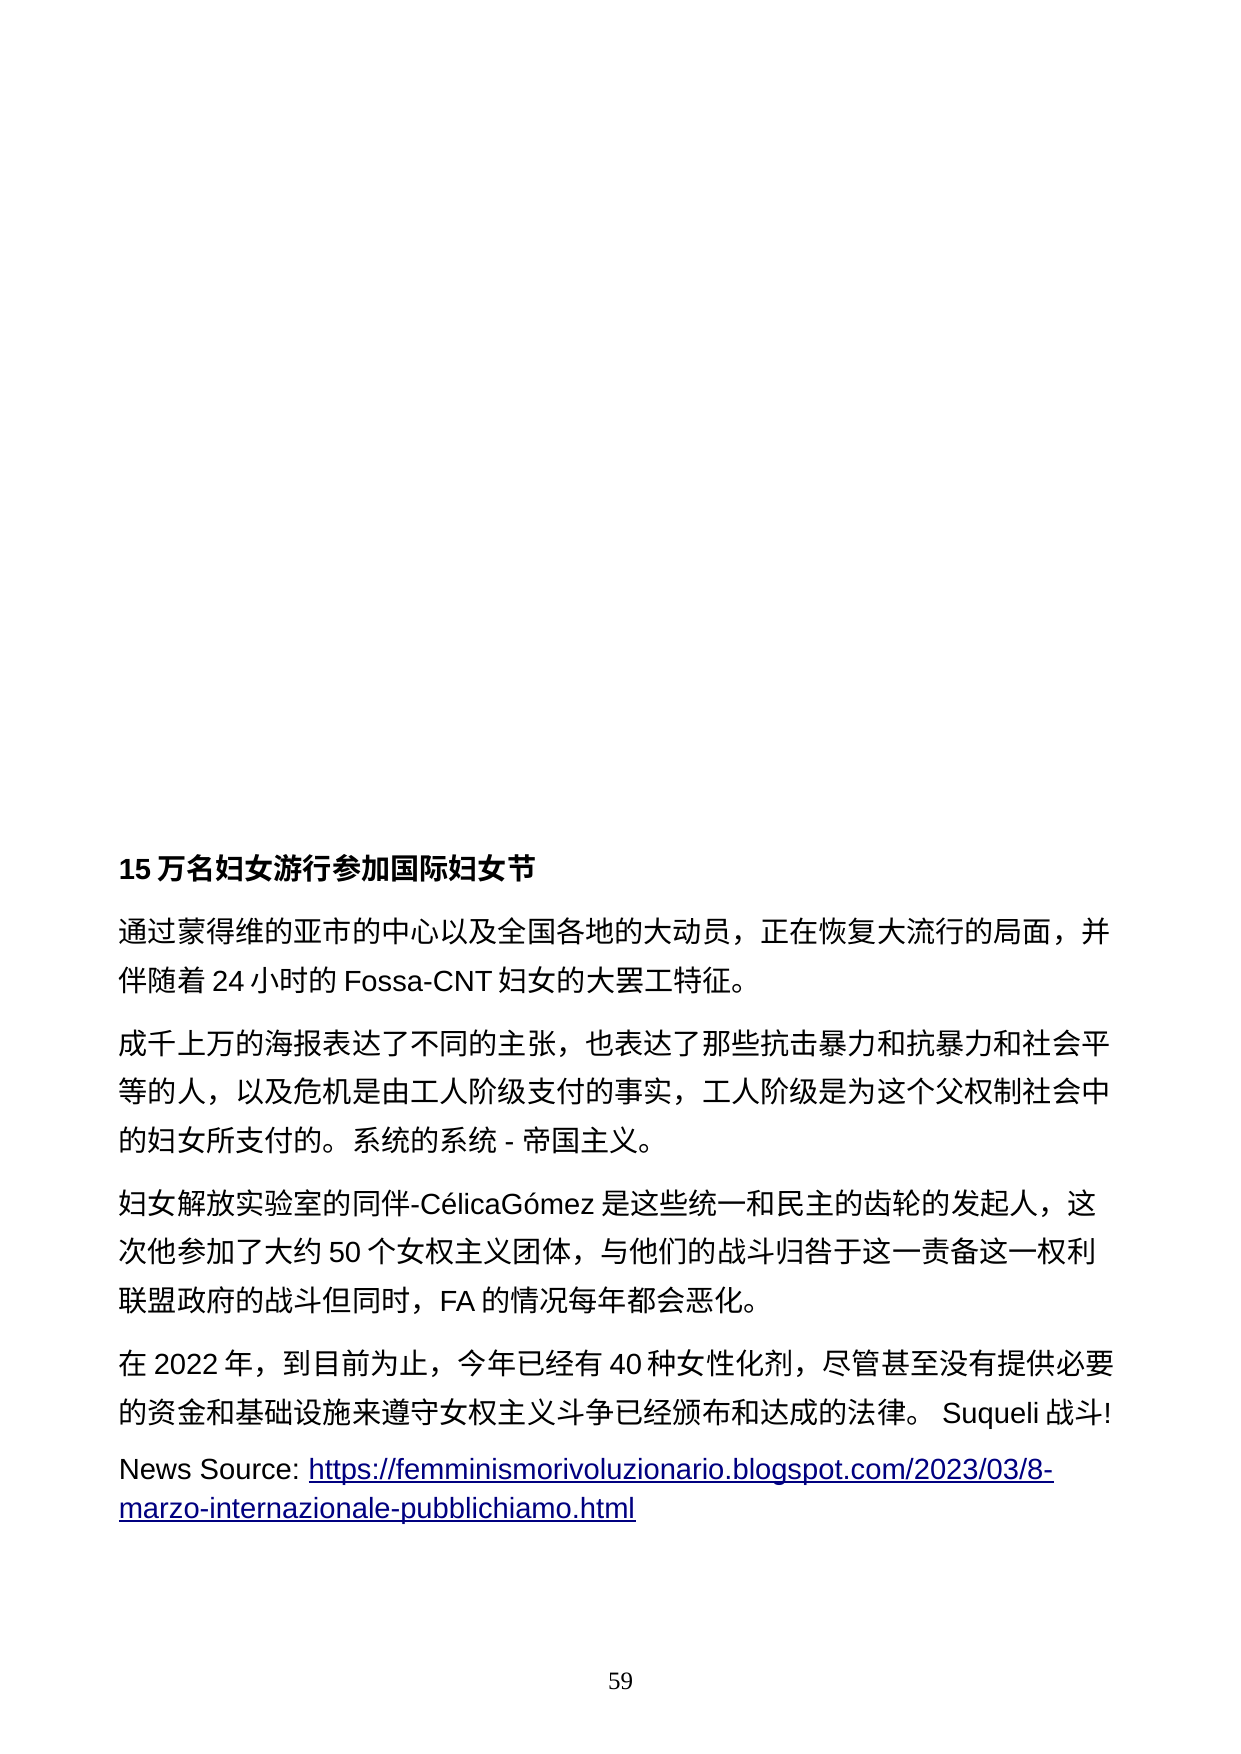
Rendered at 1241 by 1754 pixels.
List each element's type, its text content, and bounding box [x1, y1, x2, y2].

text 成千上万的海报表达了不同的主张，也表达了那些抗击暴力和抗暴力和社会平等的人，以及危机是由工人阶级支付的事实，工人阶级是为这个父权制社会中的妇女所支付的。系统的系统 - 帝国主义。 [118, 1020, 1122, 1159]
text 15万名妇女游行参加国际妇女节 [118, 118, 1122, 888]
text 妇女解放实验室的同伴-CélicaGómez是这些统一和民主的齿轮的发起人，这次他参加了大约50个女权主义团体，与他们的战斗归咎于这一责备这一权利联盟政府的战斗但同时，FA的情况每年都会恶化。 [118, 1180, 1122, 1320]
text 通过蒙得维的亚市的中心以及全国各地的大动员，正在恢复大流行的局面，并伴随着24小时的Fossa-CNT妇女的大罢工特征。 [118, 908, 1122, 999]
text News Source: https://femminismorivoluzionario.blogspot.com/2023/03/8-marzo-internazionale-pubblichiamo.html [118, 1452, 1122, 1524]
text 在2022年，到目前为止，今年已经有40种女性化剂，尽管甚至没有提供必要的资金和基础设施来遵守女权主义斗争已经颁布和达成的法律。 Suqueli战斗! [118, 1341, 1122, 1431]
